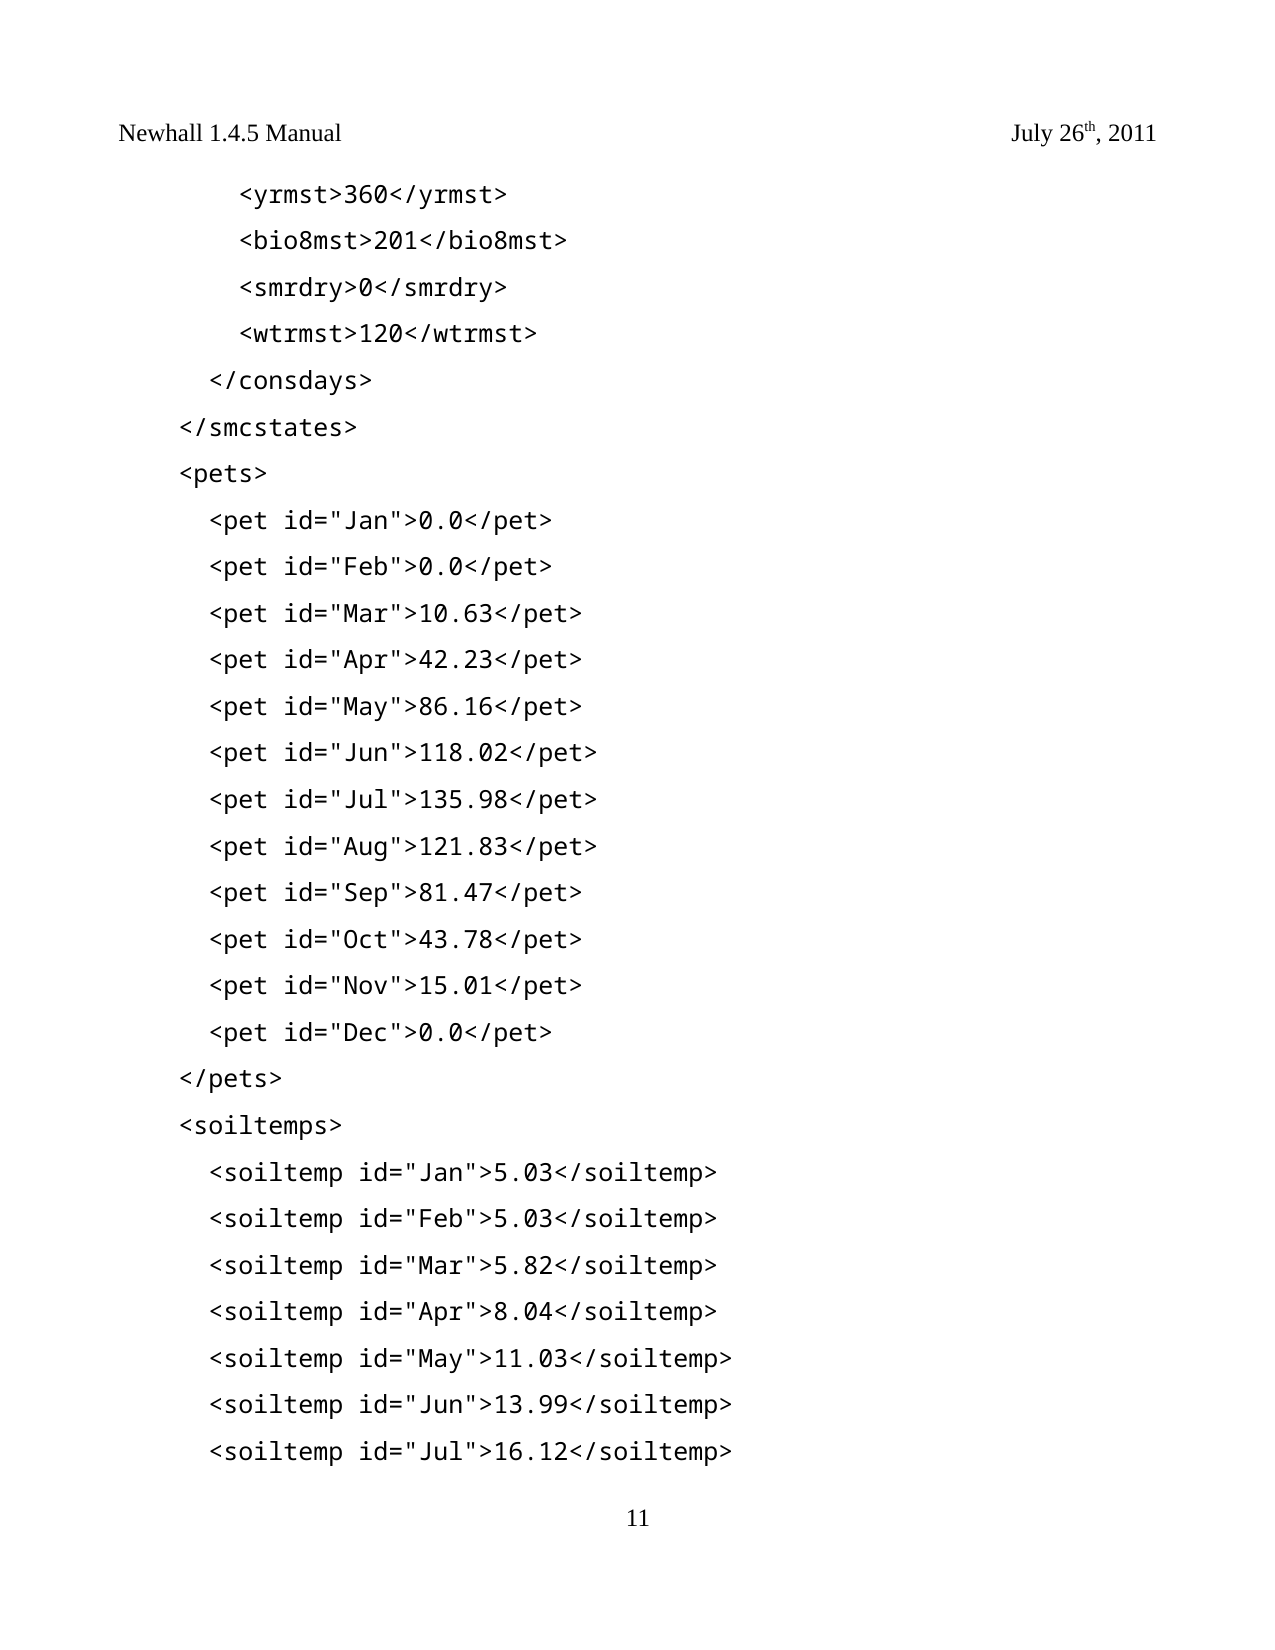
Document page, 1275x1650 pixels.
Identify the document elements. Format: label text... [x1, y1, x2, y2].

text <wtrmst>120</wtrmst> [118, 316, 1157, 350]
text <pet id="Jun">118.02</pet> [118, 735, 1157, 769]
text <soiltemp id="Jan">5.03</soiltemp> [118, 1154, 1157, 1188]
text <soiltemp id="Apr">8.04</soiltemp> [118, 1294, 1157, 1328]
text <soiltemp id="Mar">5.82</soiltemp> [118, 1247, 1157, 1281]
text <pet id="Apr">42.23</pet> [118, 642, 1157, 676]
text <pet id="Mar">10.63</pet> [118, 595, 1157, 629]
text <pet id="Sep">81.47</pet> [118, 875, 1157, 909]
text <pet id="Dec">0.0</pet> [118, 1014, 1157, 1048]
text </pets> [118, 1061, 1157, 1095]
text <soiltemp id="May">11.03</soiltemp> [118, 1340, 1157, 1374]
text <pets> [118, 456, 1157, 490]
text <yrmst>360</yrmst> [118, 176, 1157, 210]
text <soiltemps> [118, 1108, 1157, 1142]
text </consdays> [118, 363, 1157, 397]
text <pet id="Oct">43.78</pet> [118, 921, 1157, 955]
text <soiltemp id="Jun">13.99</soiltemp> [118, 1387, 1157, 1421]
text <smrdry>0</smrdry> [118, 269, 1157, 303]
text <soiltemp id="Feb">5.03</soiltemp> [118, 1201, 1157, 1235]
text <bio8mst>201</bio8mst> [118, 223, 1157, 257]
text <soiltemp id="Jul">16.12</soiltemp> [118, 1433, 1157, 1468]
text <pet id="Jul">135.98</pet> [118, 782, 1157, 816]
text </smcstates> [118, 409, 1157, 443]
text <pet id="Nov">15.01</pet> [118, 968, 1157, 1002]
text <pet id="May">86.16</pet> [118, 688, 1157, 723]
text <pet id="Feb">0.0</pet> [118, 549, 1157, 583]
text <pet id="Jan">0.0</pet> [118, 502, 1157, 536]
text <pet id="Aug">121.83</pet> [118, 828, 1157, 862]
